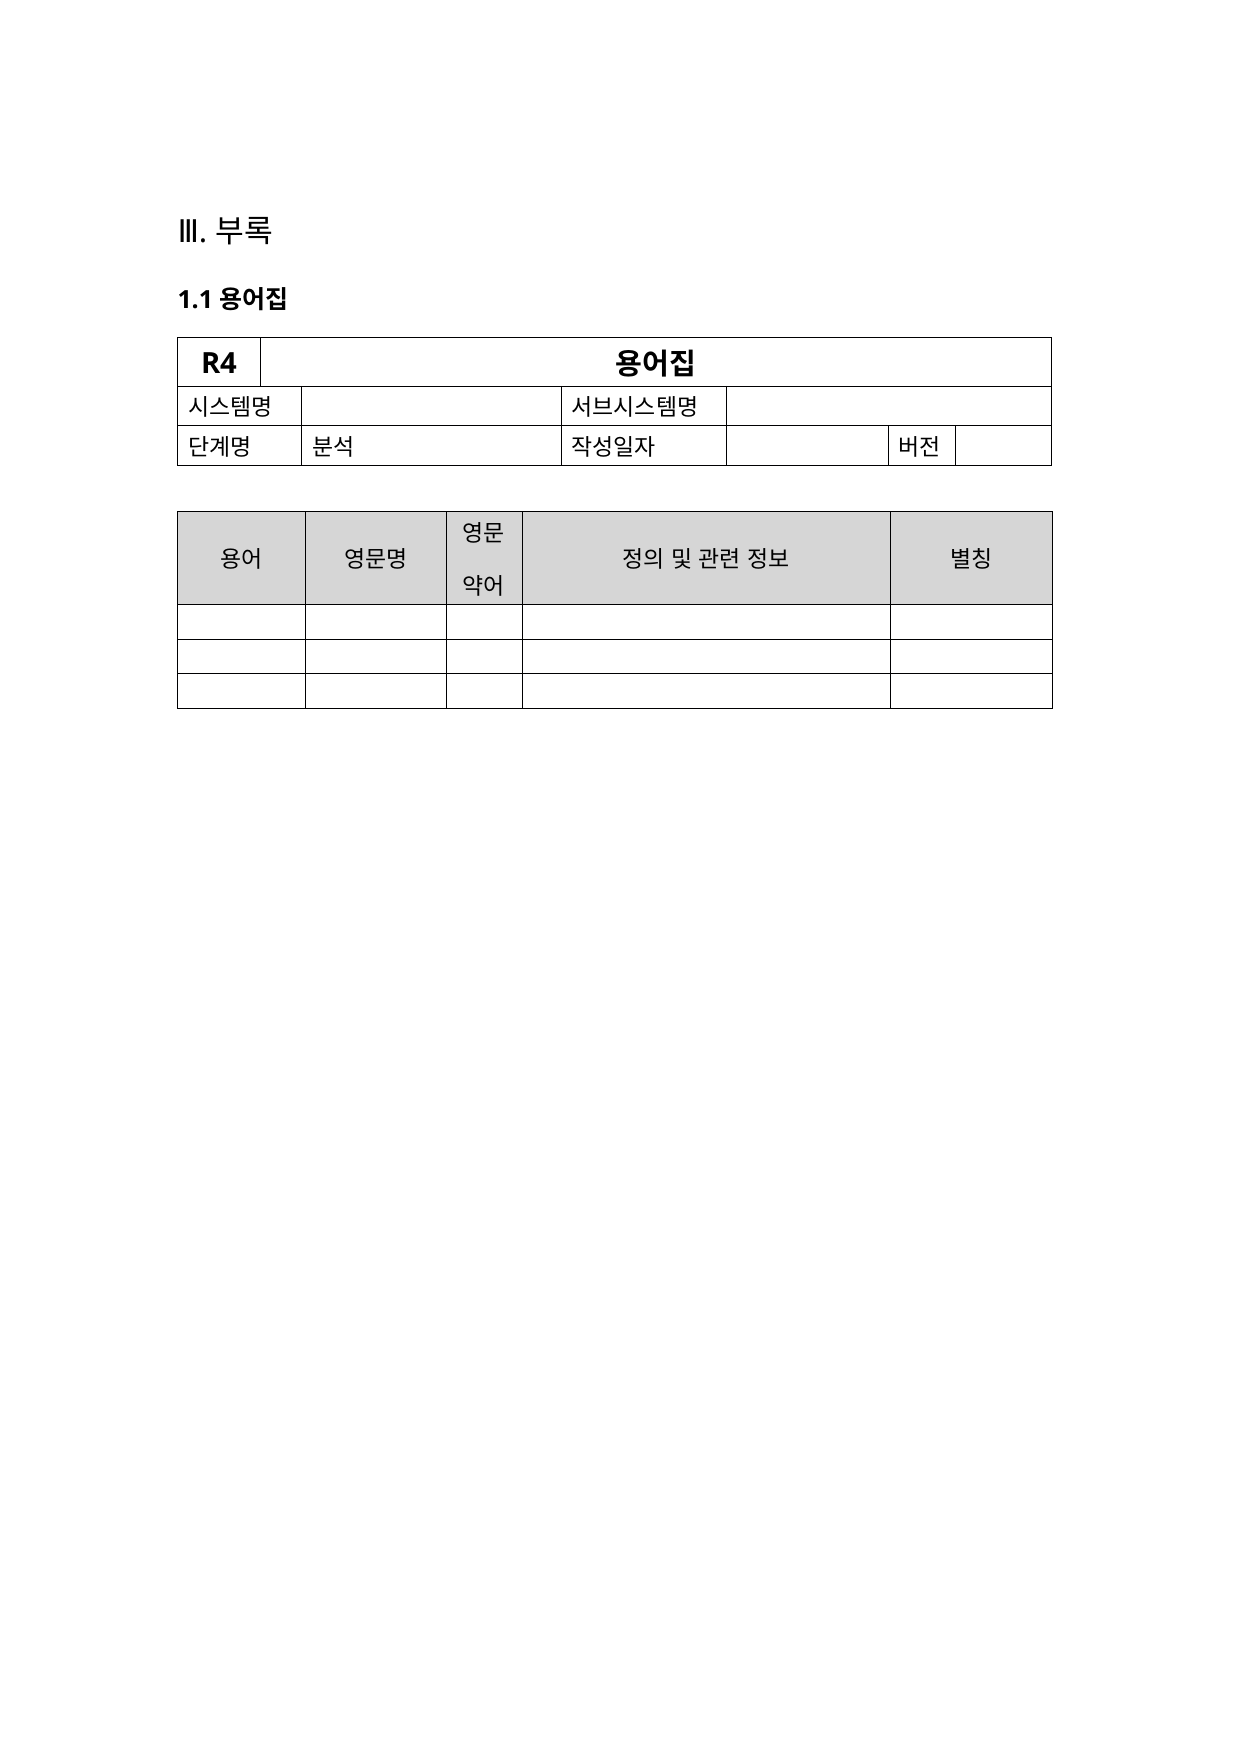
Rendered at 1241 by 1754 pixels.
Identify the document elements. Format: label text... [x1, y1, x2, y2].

table_header 용어 [178, 512, 305, 604]
table_cell [178, 605, 305, 638]
table_cell [178, 674, 305, 708]
table_header R4 [178, 338, 260, 386]
table_cell [306, 640, 446, 673]
table_header 영문약어 [447, 512, 522, 604]
table_cell [447, 674, 522, 708]
table_cell 분석 [302, 426, 561, 465]
table_cell 시스템명 [178, 387, 301, 425]
table_cell [523, 640, 890, 673]
table_cell [891, 674, 1052, 708]
table_header 영문명 [306, 512, 446, 604]
table_header 정의 및 관련 정보 [523, 512, 890, 604]
table_cell [523, 605, 890, 638]
table_cell 버전 [889, 426, 955, 465]
table_cell [447, 640, 522, 673]
table_header 용어집 [261, 338, 1051, 386]
table_cell [302, 387, 561, 425]
text Ⅲ. 부록 [177, 207, 1063, 252]
table_cell [956, 426, 1051, 465]
table_cell [891, 605, 1052, 638]
table_cell [891, 640, 1052, 673]
table_cell [447, 605, 522, 638]
table_cell [727, 426, 888, 465]
table_cell [178, 640, 305, 673]
table_cell 서브시스템명 [562, 387, 726, 425]
table_header 별칭 [891, 512, 1052, 604]
table_cell [727, 387, 1051, 425]
table_cell [306, 605, 446, 638]
table_cell 단계명 [178, 426, 301, 465]
text 1.1 용어집 [177, 279, 1063, 316]
table_cell [523, 674, 890, 708]
table_cell [306, 674, 446, 708]
table_cell 작성일자 [562, 426, 726, 465]
